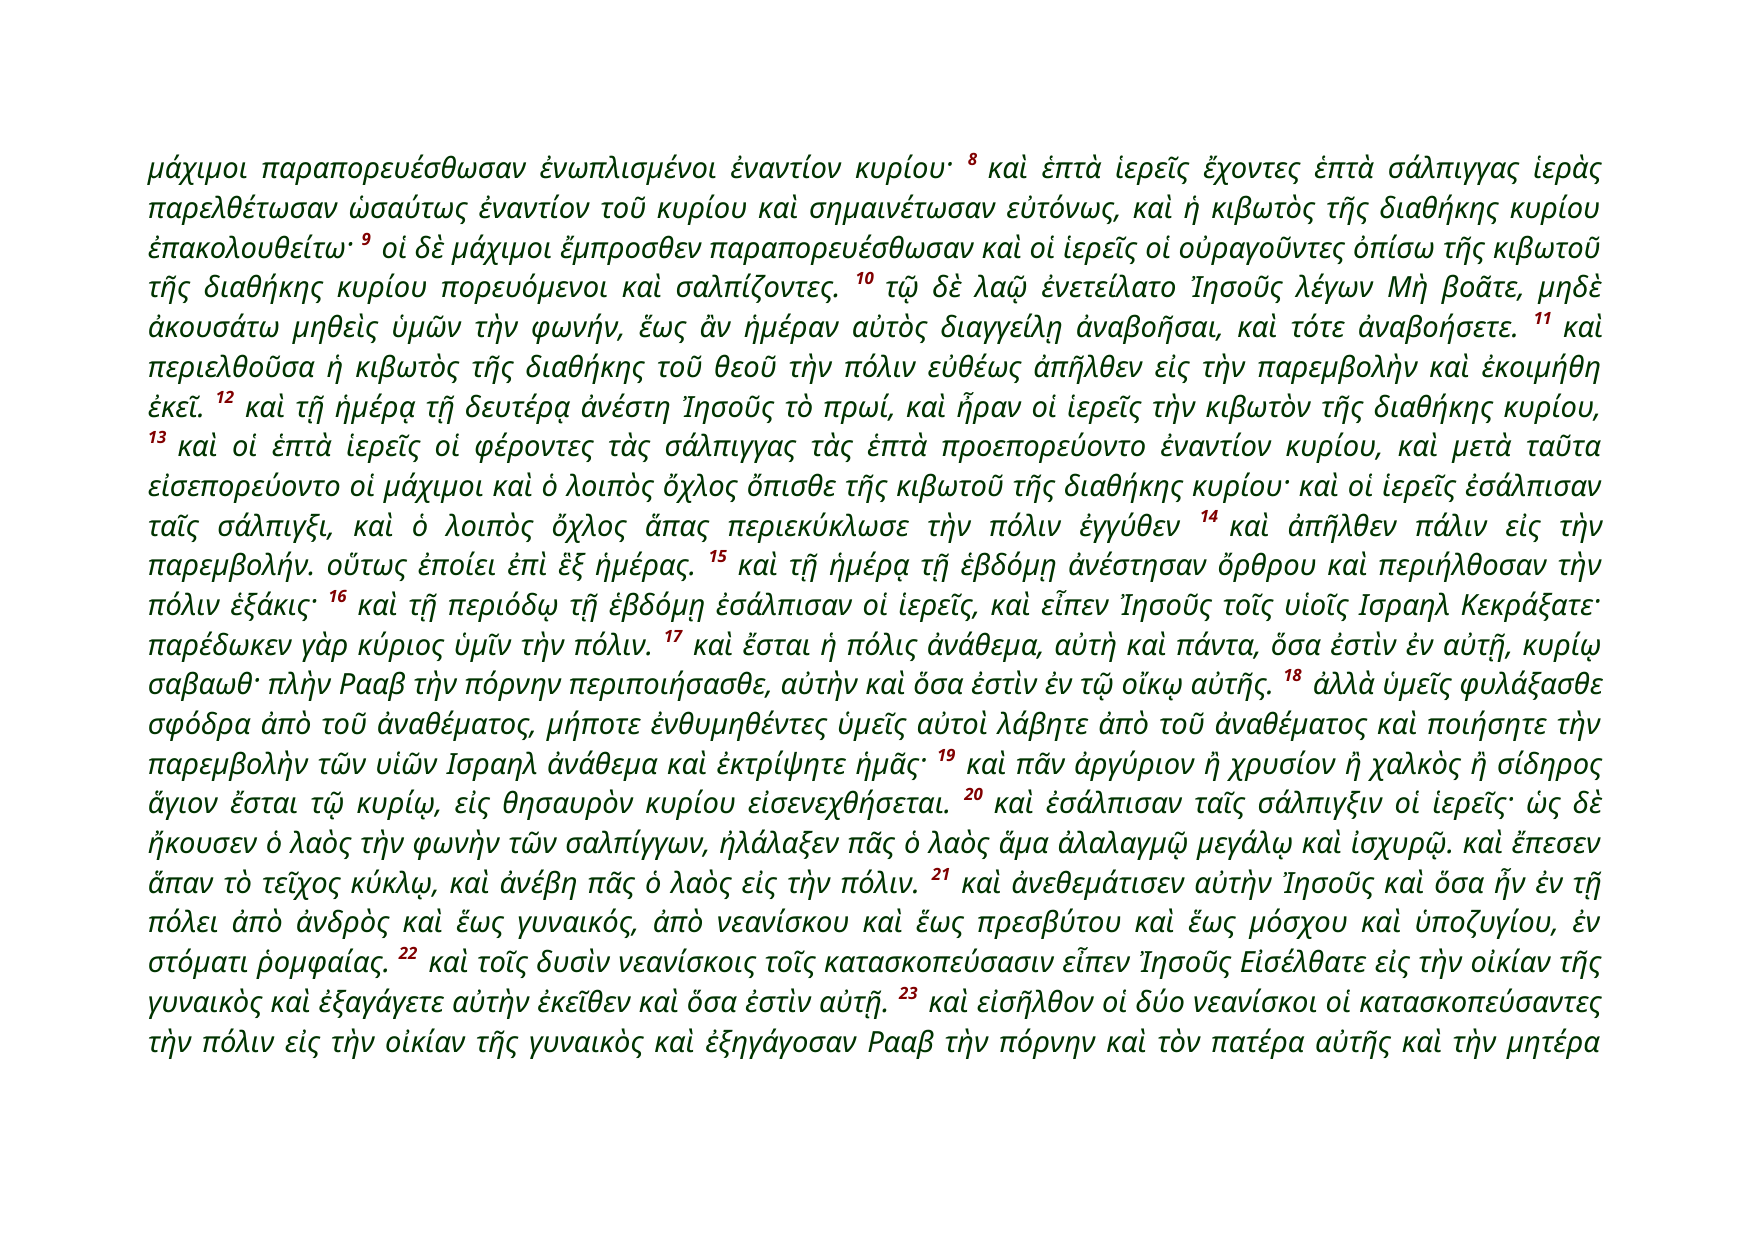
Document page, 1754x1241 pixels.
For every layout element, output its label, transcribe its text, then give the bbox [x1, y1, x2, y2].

text μάχιμοι παραπορευέσθωσαν ἐνωπλισμένοι ἐναντίον κυρίου· 8 καὶ ἑπτὰ ἱερεῖς ἔχοντες ἑπτὰ σάλπιγγας ἱερὰς παρελθέτωσαν ὡσαύτως ἐναντίον τοῦ κυρίου καὶ σημαινέτωσαν εὐτόνως, καὶ ἡ κιβωτὸς τῆς διαθήκης κυρίου ἐπακολουθείτω· 9 οἱ δὲ μάχιμοι ἔμπροσθεν παραπορευέσθωσαν καὶ οἱ ἱερεῖς οἱ οὐραγοῦντες ὀπίσω τῆς κιβωτοῦ τῆς διαθήκης κυρίου πορευόμενοι καὶ σαλπίζοντες. 10 τῷ δὲ λαῷ ἐνετείλατο Ἰησοῦς λέγων Μὴ βοᾶτε, μηδὲ ἀκουσάτω μηθεὶς ὑμῶν τὴν φωνήν, ἕως ἂν ἡμέραν αὐτὸς διαγγείλῃ ἀναβοῆσαι, καὶ τότε ἀναβοήσετε. 11 καὶ περιελθοῦσα ἡ κιβωτὸς τῆς διαθήκης τοῦ θεοῦ τὴν πόλιν εὐθέως ἀπῆλθεν εἰς τὴν παρεμβολὴν καὶ ἐκοιμήθη ἐκεῖ. 12 καὶ τῇ ἡμέρᾳ τῇ δευτέρᾳ ἀνέστη Ἰησοῦς τὸ πρωί, καὶ ἦραν οἱ ἱερεῖς τὴν κιβωτὸν τῆς διαθήκης κυρίου, 13 καὶ οἱ ἑπτὰ ἱερεῖς οἱ φέροντες τὰς σάλπιγγας τὰς ἑπτὰ προεπορεύοντο ἐναντίον κυρίου, καὶ μετὰ ταῦτα εἰσεπορεύοντο οἱ μάχιμοι καὶ ὁ λοιπὸς ὄχλος ὄπισθε τῆς κιβωτοῦ τῆς διαθήκης κυρίου· καὶ οἱ ἱερεῖς ἐσάλπισαν ταῖς σάλπιγξι, καὶ ὁ λοιπὸς ὄχλος ἅπας περιεκύκλωσε τὴν πόλιν ἐγγύθεν 14 καὶ ἀπῆλθεν πάλιν εἰς τὴν παρεμβολήν. οὕτως ἐποίει ἐπὶ ἓξ ἡμέρας. 15 καὶ τῇ ἡμέρᾳ τῇ ἑβδόμῃ ἀνέστησαν ὄρθρου καὶ περιήλθοσαν τὴν πόλιν ἑξάκις· 16 καὶ τῇ περιόδῳ τῇ ἑβδόμῃ ἐσάλπισαν οἱ ἱερεῖς, καὶ εἶπεν Ἰησοῦς τοῖς υἱοῖς Ισραηλ Κεκράξατε· παρέδωκεν γὰρ κύριος ὑμῖν τὴν πόλιν. 17 καὶ ἔσται ἡ πόλις ἀνάθεμα, αὐτὴ καὶ πάντα, ὅσα ἐστὶν ἐν αὐτῇ, κυρίῳ σαβαωθ· πλὴν Ρααβ τὴν πόρνην περιποιήσασθε, αὐτὴν καὶ ὅσα ἐστὶν ἐν τῷ οἴκῳ αὐτῆς. 18 ἀλλὰ ὑμεῖς φυλάξασθε σφόδρα ἀπὸ τοῦ ἀναθέματος, μήποτε ἐνθυμηθέντες ὑμεῖς αὐτοὶ λάβητε ἀπὸ τοῦ ἀναθέματος καὶ ποιήσητε τὴν παρεμβολὴν τῶν υἱῶν Ισραηλ ἀνάθεμα καὶ ἐκτρίψητε ἡμᾶς· 19 καὶ πᾶν ἀργύριον ἢ χρυσίον ἢ χαλκὸς ἢ σίδηρος ἅγιον ἔσται τῷ κυρίῳ, εἰς θησαυρὸν κυρίου εἰσενεχθήσεται. 20 καὶ ἐσάλπισαν ταῖς σάλπιγξιν οἱ ἱερεῖς· ὡς δὲ ἤκουσεν ὁ λαὸς τὴν φωνὴν τῶν σαλπίγγων, ἠλάλαξεν πᾶς ὁ λαὸς ἅμα ἀλαλαγμῷ μεγάλῳ καὶ ἰσχυρῷ. καὶ ἔπεσεν ἅπαν τὸ τεῖχος κύκλῳ, καὶ ἀνέβη πᾶς ὁ λαὸς εἰς τὴν πόλιν. 21 καὶ ἀνεθεμάτισεν αὐτὴν Ἰησοῦς καὶ ὅσα ἦν ἐν τῇ πόλει ἀπὸ ἀνδρὸς καὶ ἕως γυναικός, ἀπὸ νεανίσκου καὶ ἕως πρεσβύτου καὶ ἕως μόσχου καὶ ὑποζυγίου, ἐν στόματι ῥομφαίας. 22 καὶ τοῖς δυσὶν νεανίσκοις τοῖς κατασκοπεύσασιν εἶπεν Ἰησοῦς Εἰσέλθατε εἰς τὴν οἰκίαν τῆς γυναικὸς καὶ ἐξαγάγετε αὐτὴν ἐκεῖθεν καὶ ὅσα ἐστὶν αὐτῇ. 23 καὶ εἰσῆλθον οἱ δύο νεανίσκοι οἱ κατασκοπεύσαντες τὴν πόλιν εἰς τὴν οἰκίαν τῆς γυναικὸς καὶ ἐξηγάγοσαν Ρααβ τὴν πόρνην καὶ τὸν πατέρα αὐτῆς καὶ τὴν μητέρα [148, 148, 1606, 1061]
